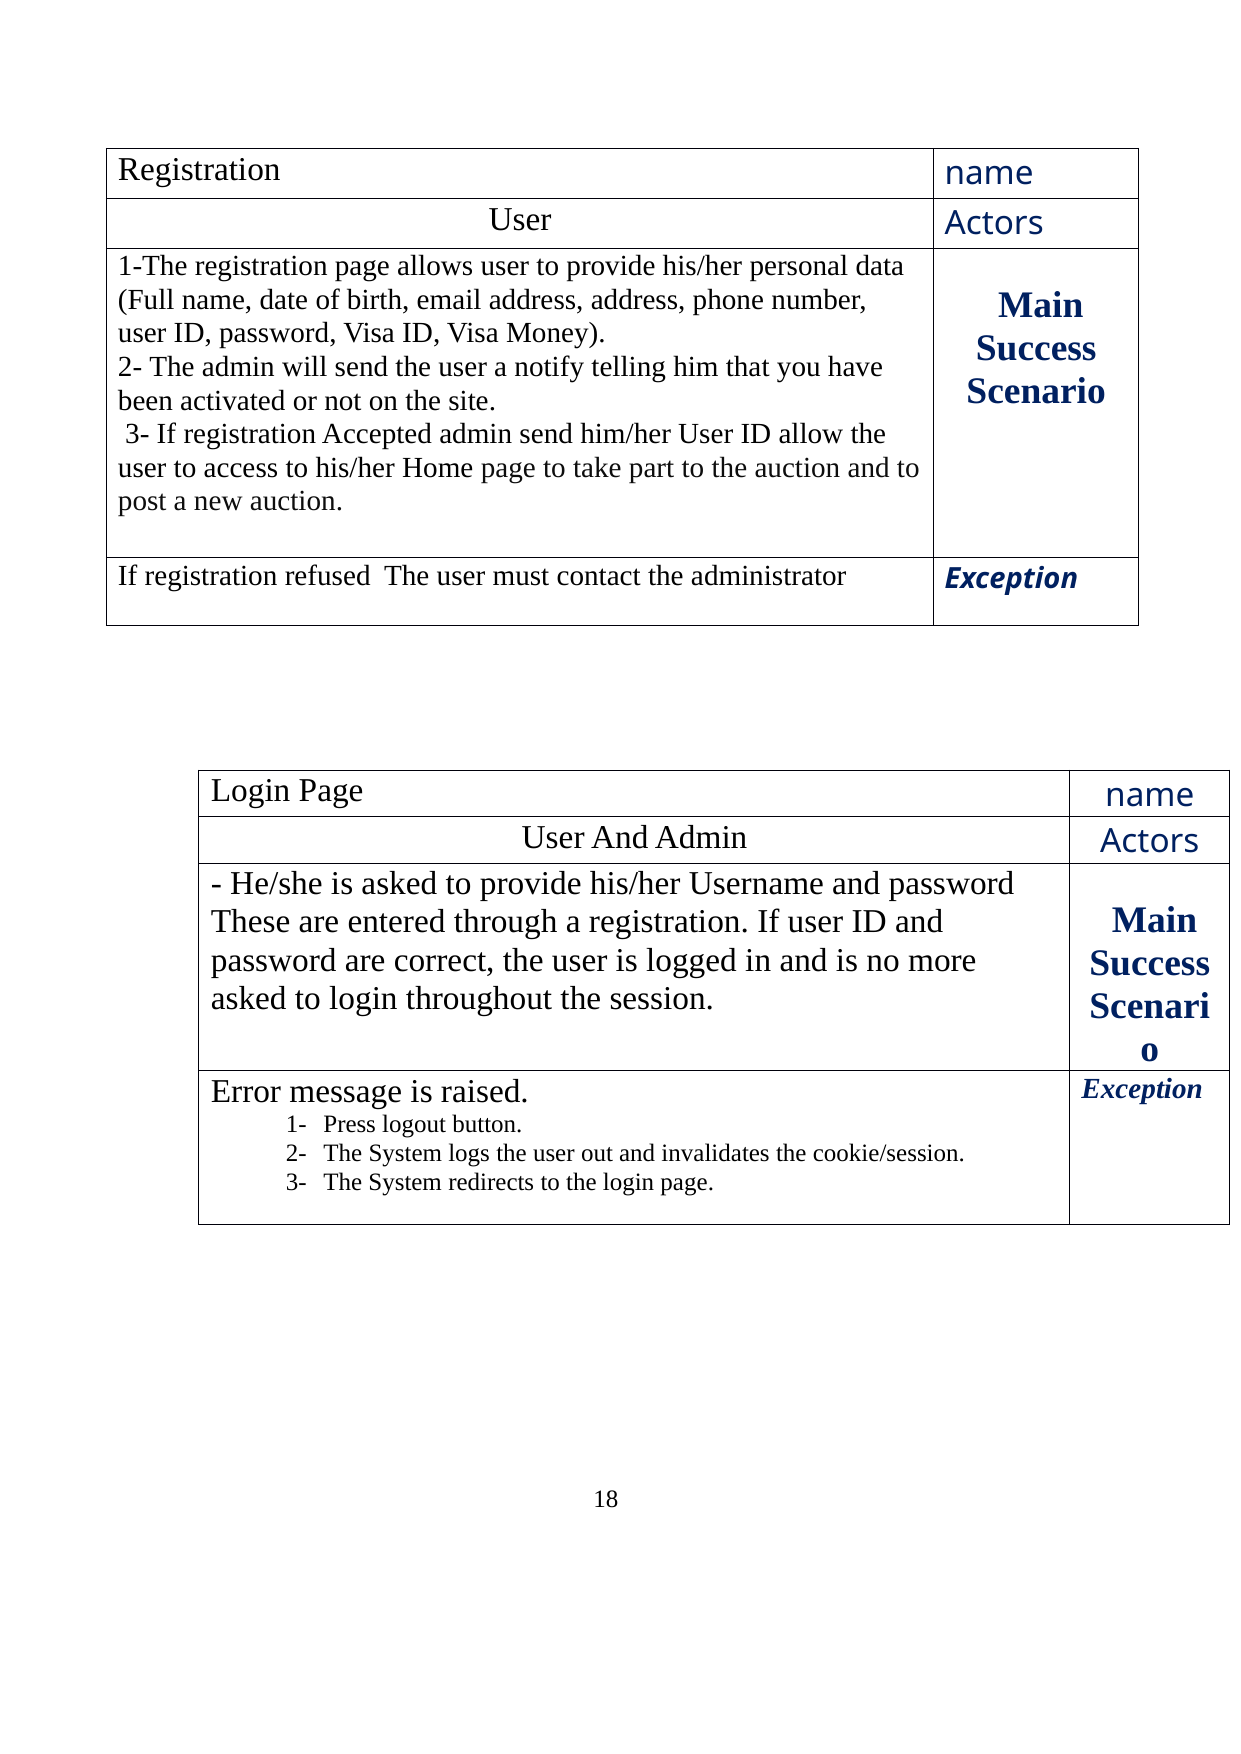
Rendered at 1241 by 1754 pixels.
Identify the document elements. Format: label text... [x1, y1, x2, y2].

table_cell Main Success Scenario [934, 249, 1138, 557]
table_cell Actors [1070, 817, 1229, 862]
table_cell 1-The registration page allows user to provide his/her personal data (Full name, date of birth, email address, address, phone number, user ID, password, Visa ID, Visa Money). 2- The admin will send the user a notify telling him that you have been activated or not on the site. 3- If registration Accepted admin send him/her User ID allow the user to access to his/her Home page to take part to the auction and to post a new auction. [107, 249, 933, 557]
text 18 [118, 1484, 1122, 1513]
table_cell Main Success Scenario [1070, 864, 1229, 1070]
table_cell User [107, 199, 933, 247]
table_cell Error message is raised. Press logout button. The System logs the user out and invalidates the cookie/session. The System redirects to the login page. [199, 1071, 1069, 1224]
table_cell User And Admin [199, 817, 1069, 862]
table_cell - He/she is asked to provide his/her Username and password These are entered through a registration. If user ID and password are correct, the user is logged in and is no more asked to login throughout the session. [199, 864, 1069, 1070]
table_header name [1070, 771, 1229, 816]
table_header Registration [107, 149, 933, 198]
table_header Login Page [199, 771, 1069, 816]
table_cell Actors [934, 199, 1138, 247]
table_cell Exception [1070, 1071, 1229, 1224]
table_cell Exception [934, 558, 1138, 625]
table_cell If registration refused The user must contact the administrator [107, 558, 933, 625]
table_header name [934, 149, 1138, 198]
